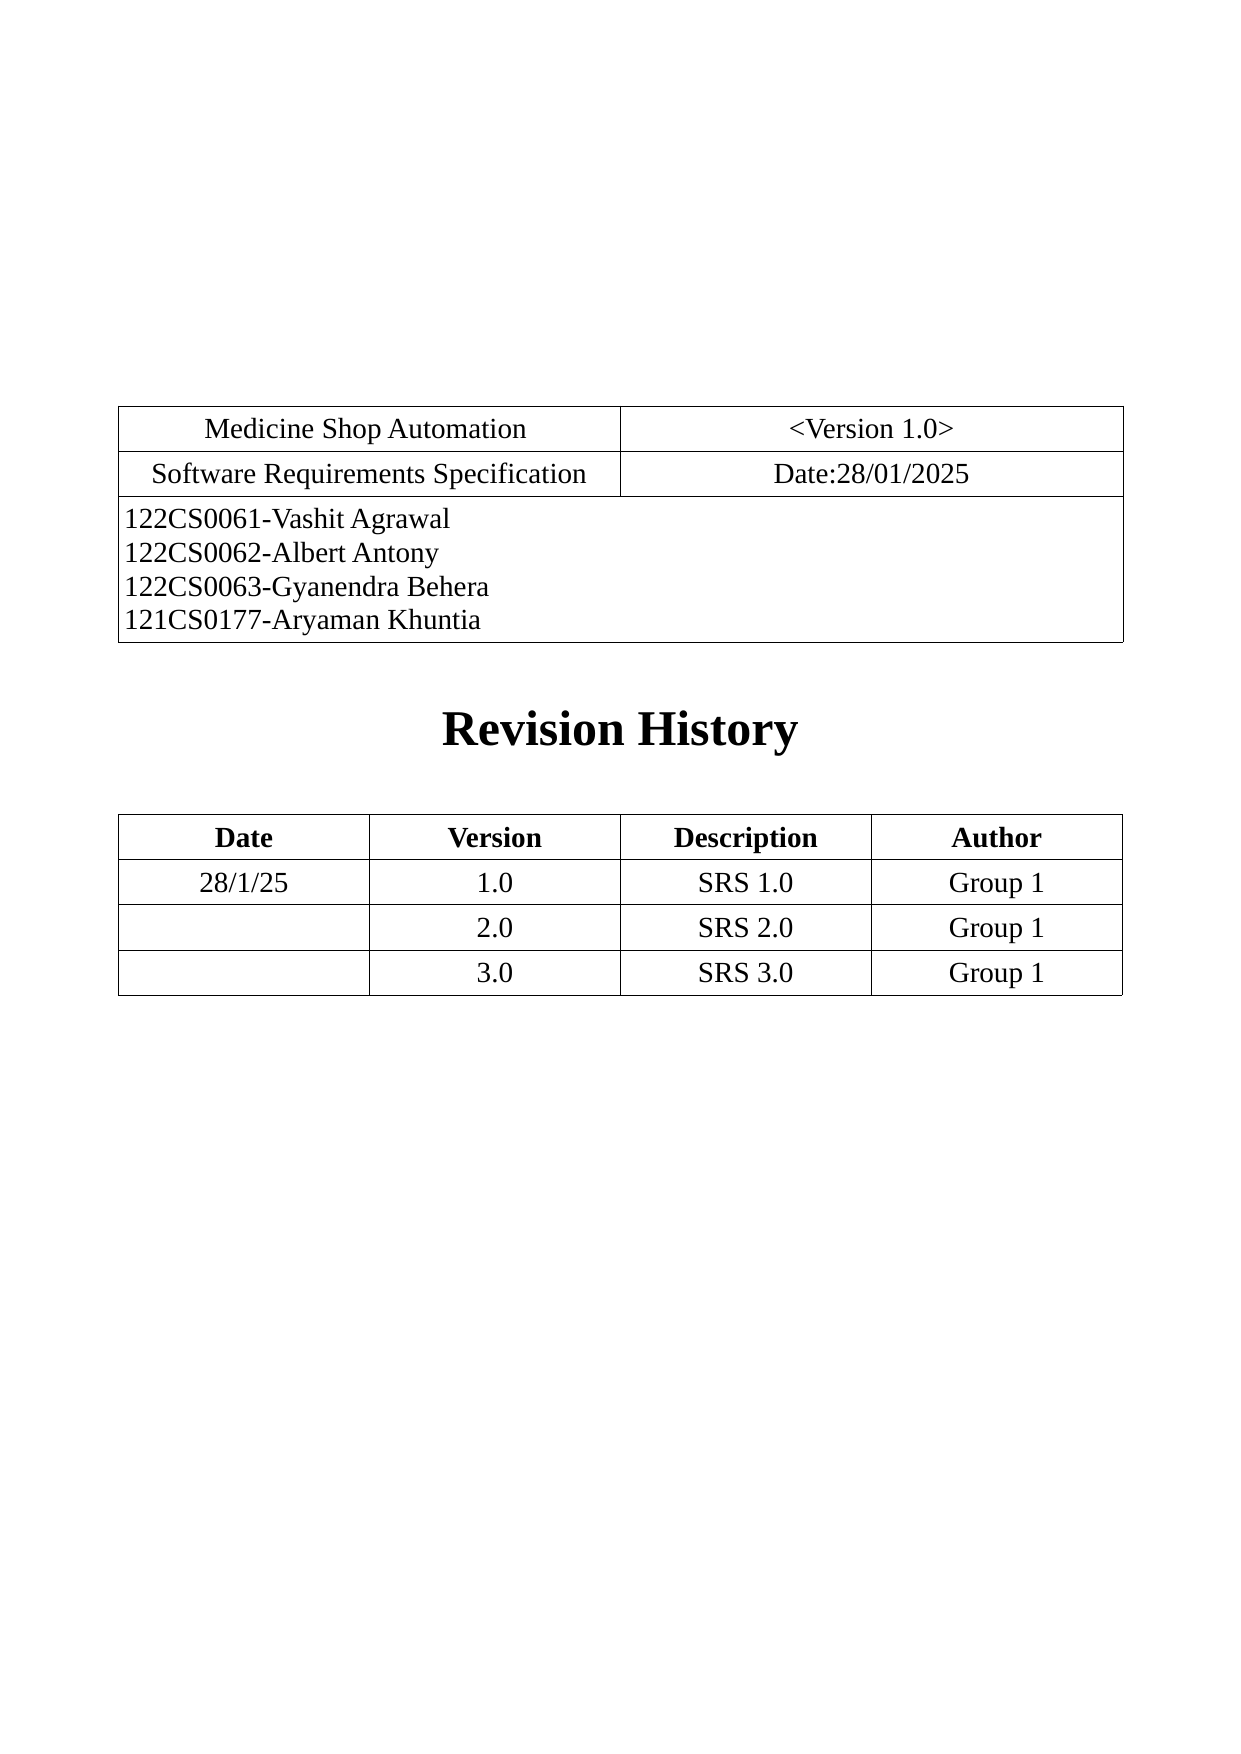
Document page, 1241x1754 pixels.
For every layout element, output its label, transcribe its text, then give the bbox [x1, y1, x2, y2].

table_header Author [872, 815, 1122, 859]
table_cell Group 1 [872, 860, 1122, 904]
table_header <Version 1.0> [621, 407, 1123, 451]
table_cell SRS 2.0 [621, 905, 871, 949]
table_cell 122CS0061-Vashit Agrawal 122CS0062-Albert Antony 122CS0063-Gyanendra Behera 121CS0177-Aryaman Khuntia [119, 497, 1123, 642]
table_header Description [621, 815, 871, 859]
table_header Medicine Shop Automation [119, 407, 620, 451]
table_cell Group 1 [872, 951, 1122, 994]
table_cell 2.0 [370, 905, 620, 949]
table_cell Date:28/01/2025 [621, 452, 1123, 496]
table_cell SRS 3.0 [621, 951, 871, 994]
table_cell Software Requirements Specification [119, 452, 620, 496]
table_cell [119, 951, 369, 994]
table_header Version [370, 815, 620, 859]
table_cell 28/1/25 [119, 860, 369, 904]
table_cell Group 1 [872, 905, 1122, 949]
table_header Date [119, 815, 369, 859]
table_cell SRS 1.0 [621, 860, 871, 904]
table_cell 1.0 [370, 860, 620, 904]
text Revision History [118, 699, 1122, 757]
table_cell 3.0 [370, 951, 620, 994]
table_cell [119, 905, 369, 949]
